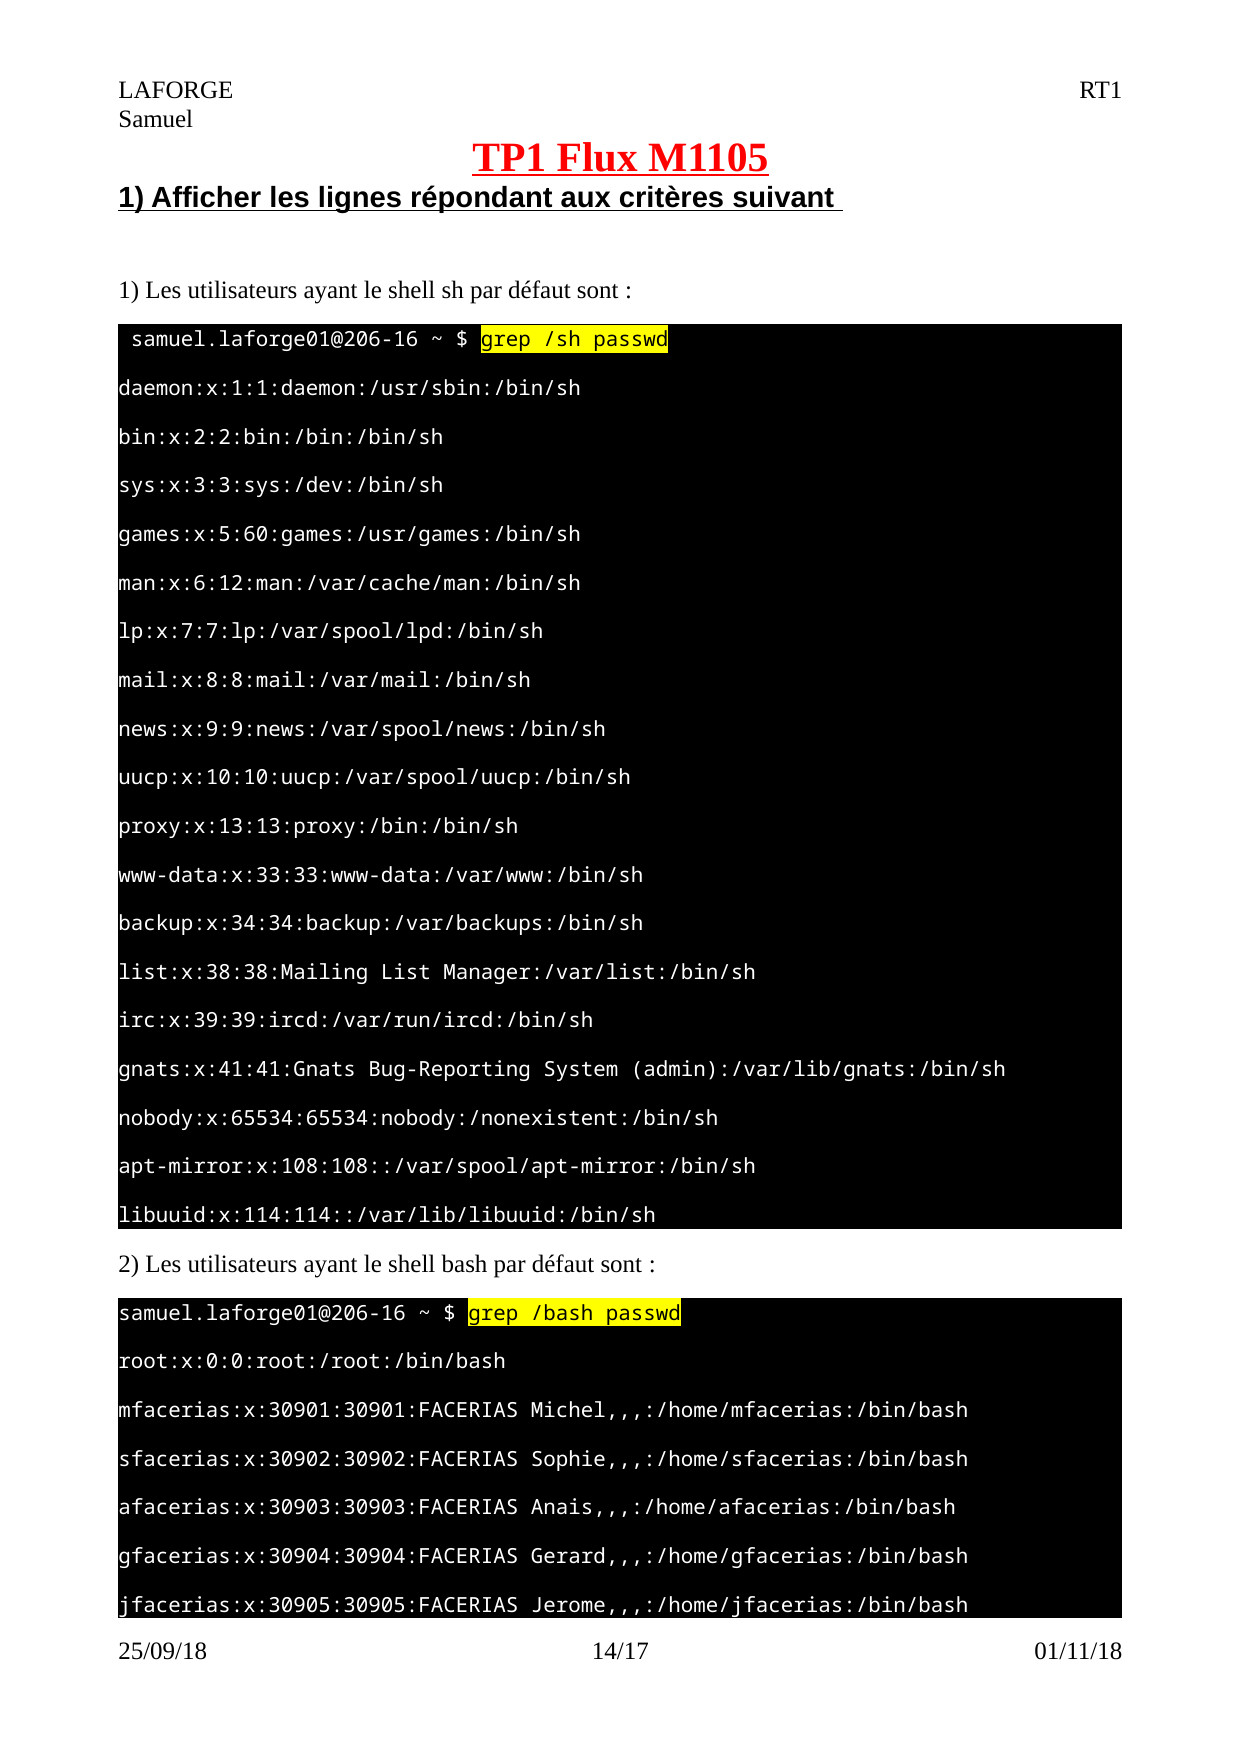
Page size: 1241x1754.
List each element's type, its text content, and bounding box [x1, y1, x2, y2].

text irc:x:39:39:ircd:/var/run/ircd:/bin/sh [118, 1006, 1122, 1034]
subtitle 1) Afficher les lignes répondant aux critères suivant [118, 180, 1122, 214]
text samuel.laforge01@206-16 ~ $ grep /bash passwd [118, 1298, 1122, 1326]
text gnats:x:41:41:Gnats Bug-Reporting System (admin):/var/lib/gnats:/bin/sh [118, 1054, 1122, 1083]
text 2) Les utilisateurs ayant le shell bash par défaut sont : [118, 1249, 1122, 1278]
text www-data:x:33:33:www-data:/var/www:/bin/sh [118, 860, 1122, 888]
text libuuid:x:114:114::/var/lib/libuuid:/bin/sh [118, 1200, 1122, 1229]
text news:x:9:9:news:/var/spool/news:/bin/sh [118, 714, 1122, 742]
text proxy:x:13:13:proxy:/bin:/bin/sh [118, 811, 1122, 839]
text jfacerias:x:30905:30905:FACERIAS Jerome,,,:/home/jfacerias:/bin/bash [118, 1590, 1122, 1618]
text 1) Les utilisateurs ayant le shell sh par défaut sont : [118, 276, 1122, 304]
text daemon:x:1:1:daemon:/usr/sbin:/bin/sh [118, 373, 1122, 402]
text mfacerias:x:30901:30901:FACERIAS Michel,,,:/home/mfacerias:/bin/bash [118, 1395, 1122, 1424]
text nobody:x:65534:65534:nobody:/nonexistent:/bin/sh [118, 1103, 1122, 1131]
text root:x:0:0:root:/root:/bin/bash [118, 1347, 1122, 1375]
text lp:x:7:7:lp:/var/spool/lpd:/bin/sh [118, 616, 1122, 645]
text bin:x:2:2:bin:/bin:/bin/sh [118, 422, 1122, 450]
text games:x:5:60:games:/usr/games:/bin/sh [118, 519, 1122, 548]
text gfacerias:x:30904:30904:FACERIAS Gerard,,,:/home/gfacerias:/bin/bash [118, 1541, 1122, 1569]
text man:x:6:12:man:/var/cache/man:/bin/sh [118, 568, 1122, 596]
text mail:x:8:8:mail:/var/mail:/bin/sh [118, 665, 1122, 693]
text backup:x:34:34:backup:/var/backups:/bin/sh [118, 908, 1122, 937]
text list:x:38:38:Mailing List Manager:/var/list:/bin/sh [118, 957, 1122, 985]
text uucp:x:10:10:uucp:/var/spool/uucp:/bin/sh [118, 762, 1122, 791]
text samuel.laforge01@206-16 ~ $ grep /sh passwd [118, 324, 1122, 353]
text apt-mirror:x:108:108::/var/spool/apt-mirror:/bin/sh [118, 1152, 1122, 1180]
text afacerias:x:30903:30903:FACERIAS Anais,,,:/home/afacerias:/bin/bash [118, 1492, 1122, 1521]
text sfacerias:x:30902:30902:FACERIAS Sophie,,,:/home/sfacerias:/bin/bash [118, 1444, 1122, 1472]
text sys:x:3:3:sys:/dev:/bin/sh [118, 471, 1122, 499]
